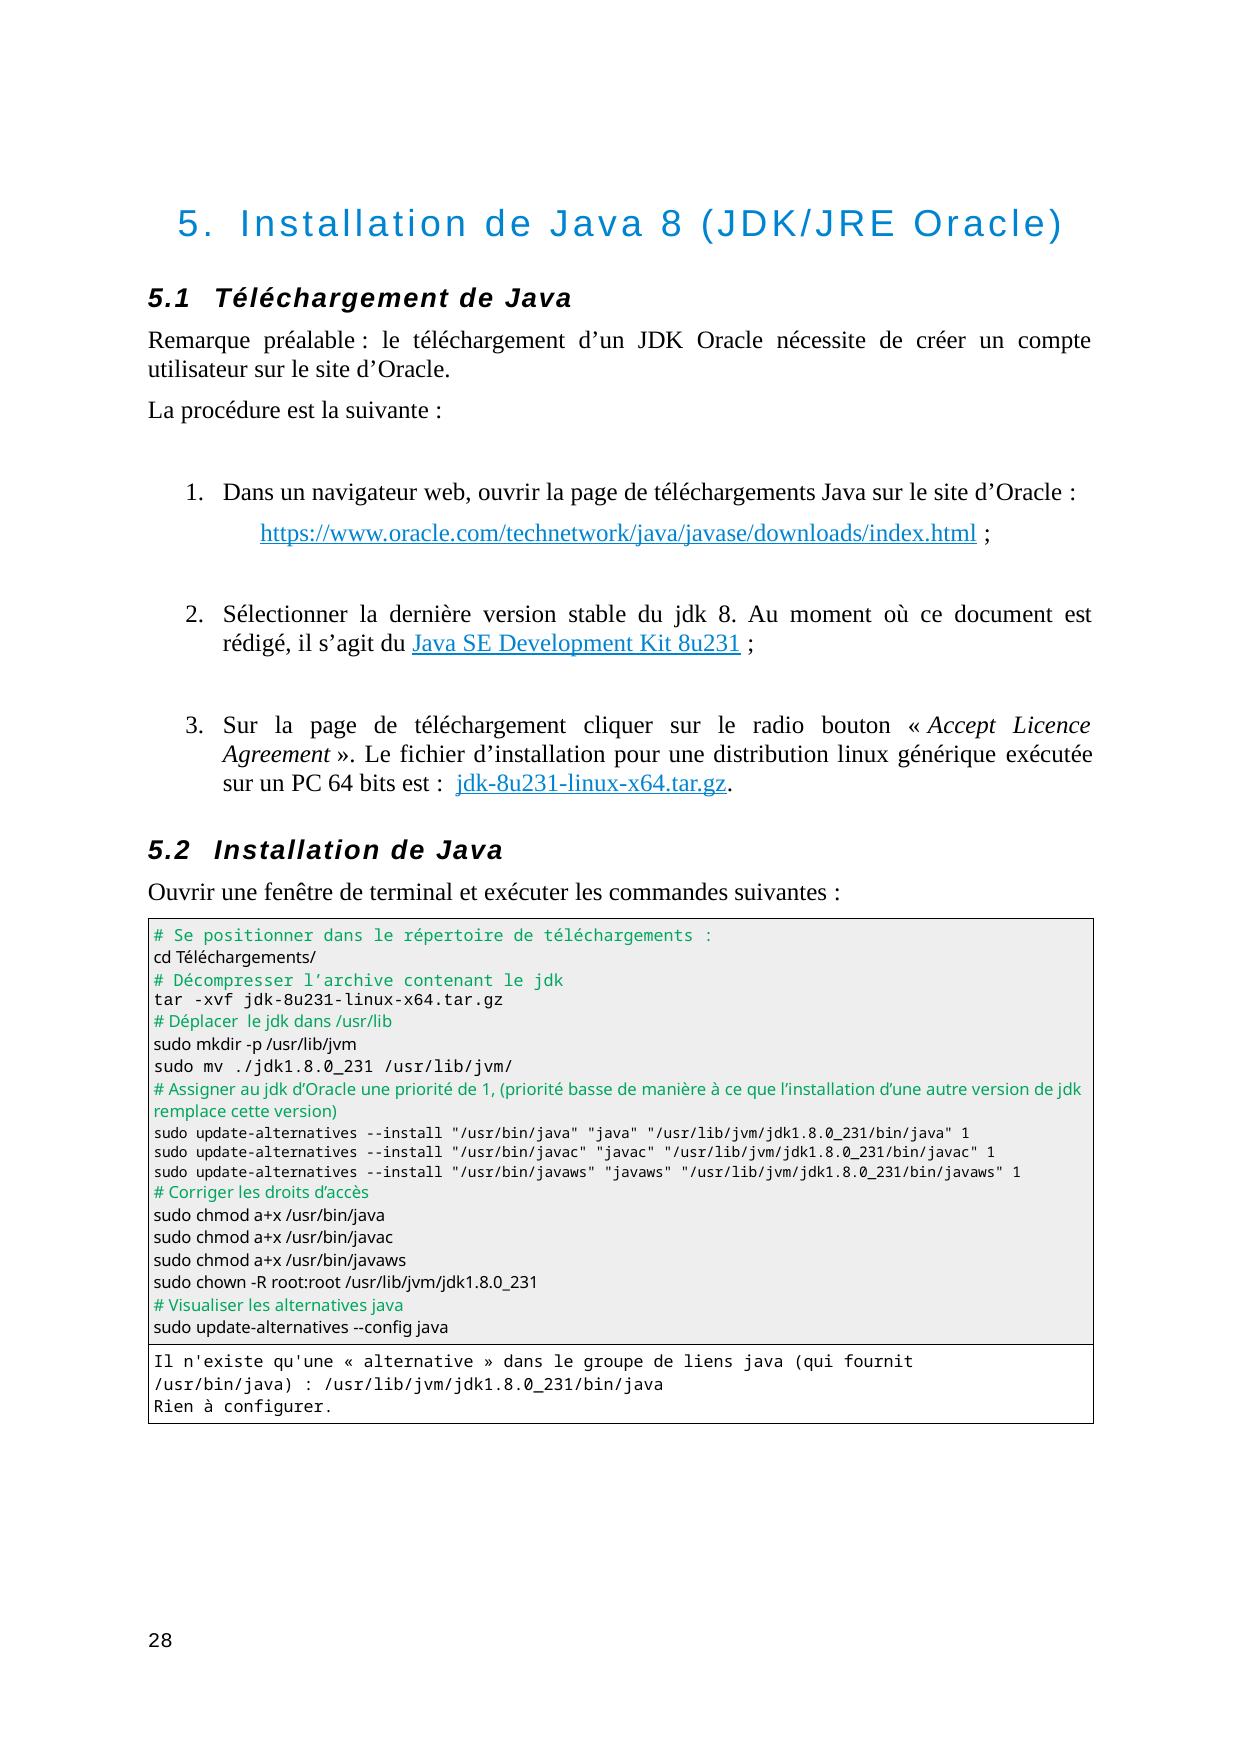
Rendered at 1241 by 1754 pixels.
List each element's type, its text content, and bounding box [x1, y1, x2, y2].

list Sur la page de téléchargement cliquer sur le radio bouton « Accept Licence Agreement ». Le fichier d’installation pour une distribution linux générique exécutée sur un PC 64 bits est : jdk-8u231-linux-x64.tar.gz. [185, 710, 1093, 797]
table_header # Se positionner dans le répertoire de téléchargements : cd Téléchargements/ # Décompresser l’archive contenant le jdk tar -xvf jdk-8u231-linux-x64.tar.gz # Déplacer le jdk dans /usr/lib sudo mkdir -p /usr/lib/jvm sudo mv ./jdk1.8.0_231 /usr/lib/jvm/ # Assigner au jdk d’Oracle une priorité de 1, (priorité basse de manière à ce que l’installation d’une autre version de jdk remplace cette version) sudo update-alternatives --install "/usr/bin/java" "java" "/usr/lib/jvm/jdk1.8.0_231/bin/java" 1 sudo update-alternatives --install "/usr/bin/javac" "javac" "/usr/lib/jvm/jdk1.8.0_231/bin/javac" 1 sudo update-alternatives --install "/usr/bin/javaws" "javaws" "/usr/lib/jvm/jdk1.8.0_231/bin/javaws" 1 # Corriger les droits d’accès sudo chmod a+x /usr/bin/java sudo chmod a+x /usr/bin/javac sudo chmod a+x /usr/bin/javaws sudo chown -R root:root /usr/lib/jvm/jdk1.8.0_231 # Visualiser les alternatives java sudo update-alternatives --config java [149, 919, 1093, 1344]
list Dans un navigateur web, ouvrir la page de téléchargements Java sur le site d’Oracle : [185, 477, 1093, 506]
table_cell Il n'existe qu'une « alternative » dans le groupe de liens java (qui fournit /usr/bin/java) : /usr/lib/jvm/jdk1.8.0_231/bin/java Rien à configurer. [149, 1345, 1093, 1423]
list Sélectionner la dernière version stable du jdk 8. Au moment où ce document est rédigé, il s’agit du Java SE Development Kit 8u231 ; [185, 599, 1093, 657]
subtitle Téléchargement de Java [148, 281, 1093, 312]
subtitle Installation de Java 8 (JDK/JRE Oracle) [148, 201, 1093, 244]
text Remarque préalable : le téléchargement d’un JDK Oracle nécessite de créer un compte utilisateur sur le site d’Oracle. [148, 325, 1093, 383]
text Ouvrir une fenêtre de terminal et exécuter les commandes suivantes : [148, 877, 1093, 906]
text https://www.oracle.com/technetwork/java/javase/downloads/index.html ; [260, 517, 1093, 546]
subtitle Installation de Java [148, 834, 1093, 865]
text La procédure est la suivante : [148, 395, 1093, 424]
